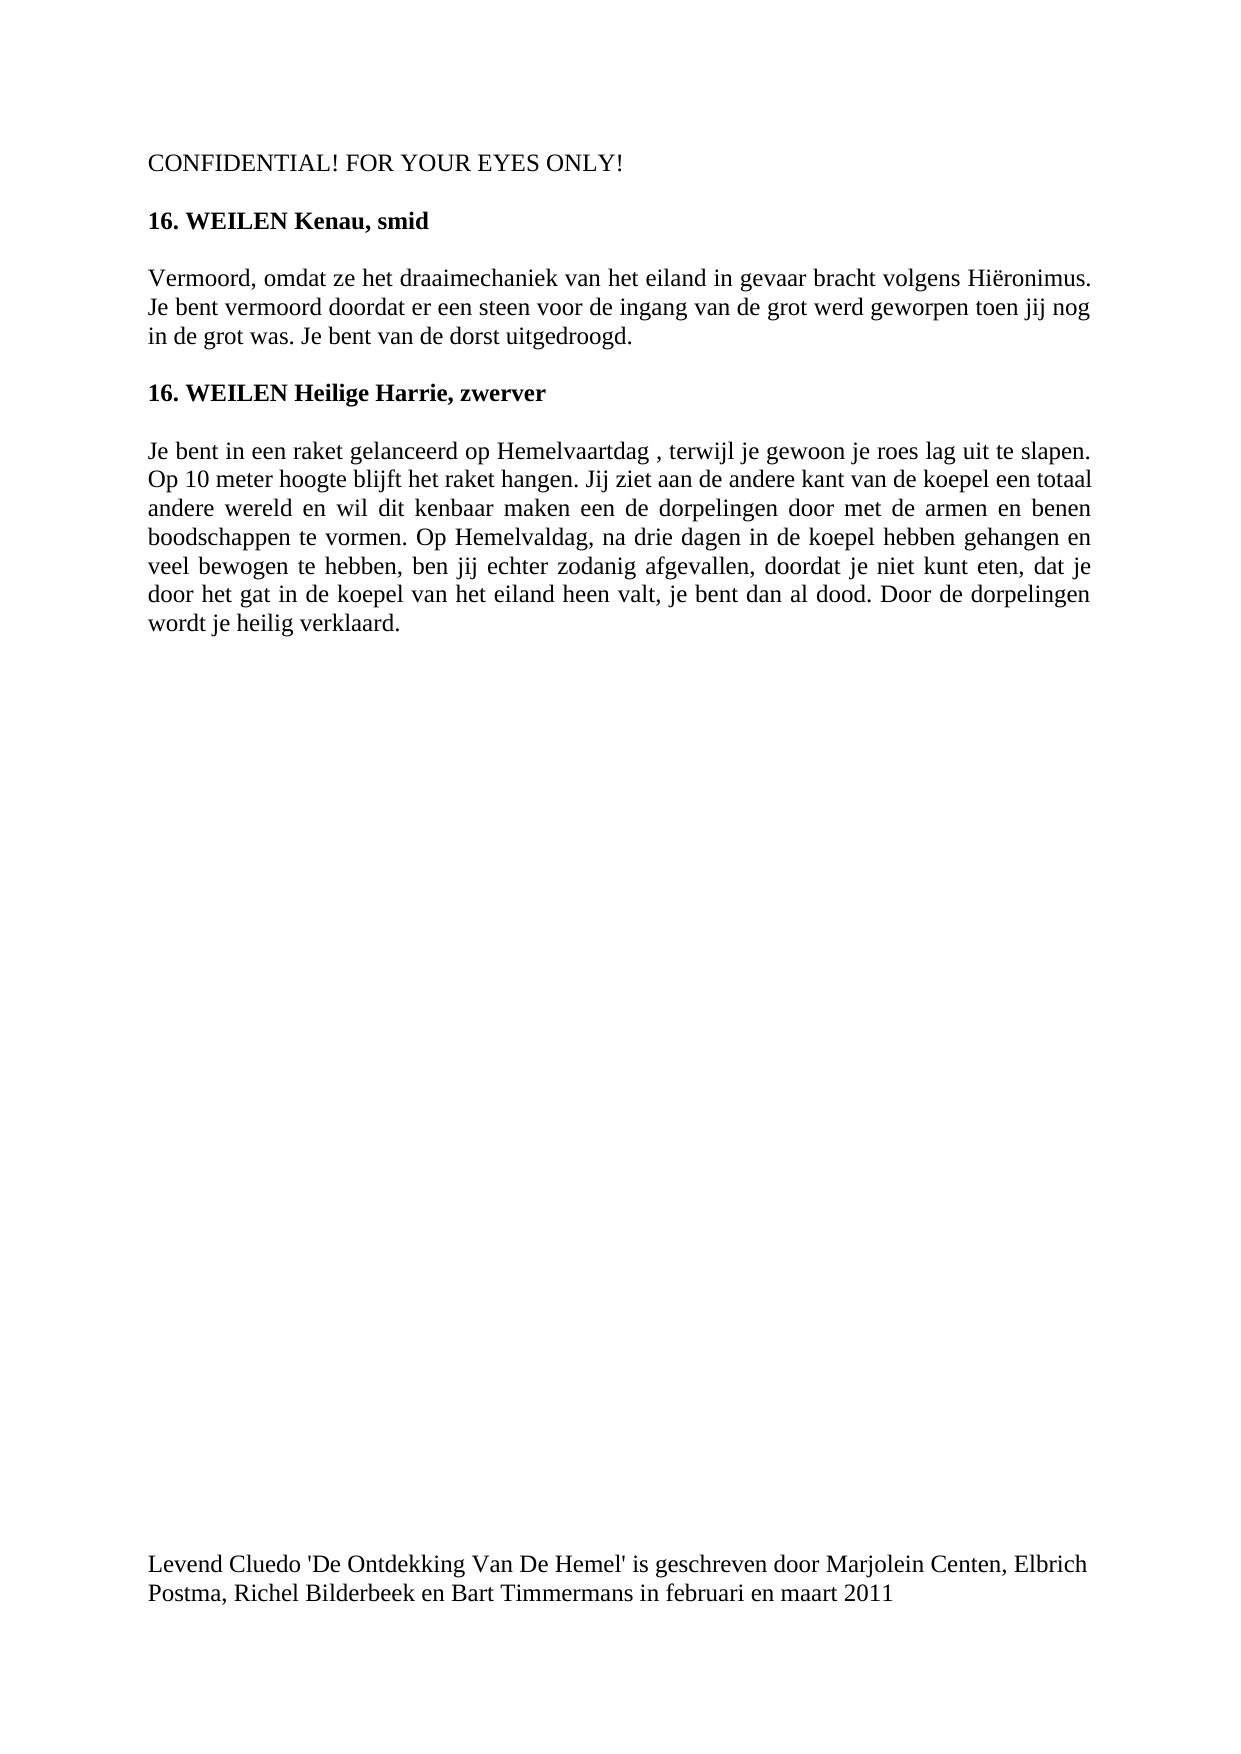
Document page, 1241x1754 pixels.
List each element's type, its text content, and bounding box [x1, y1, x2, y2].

text Je bent in een raket gelanceerd op Hemelvaartdag , terwijl je gewoon je roes lag uit te slapen. Op 10 meter hoogte blijft het raket hangen. Jij ziet aan de andere kant van de koepel een totaal andere wereld en wil dit kenbaar maken een de dorpelingen door met de armen en benen boodschappen te vormen. Op Hemelvaldag, na drie dagen in de koepel hebben gehangen en veel bewogen te hebben, ben jij echter zodanig afgevallen, doordat je niet kunt eten, dat je door het gat in de koepel van het eiland heen valt, je bent dan al dood. Door de dorpelingen wordt je heilig verklaard. [148, 436, 1093, 637]
text Vermoord, omdat ze het draaimechaniek van het eiland in gevaar bracht volgens Hiëronimus. Je bent vermoord doordat er een steen voor de ingang van de grot werd geworpen toen jij nog in de grot was. Je bent van de dorst uitgedroogd. [148, 263, 1093, 349]
text 16. WEILEN Kenau, smid [148, 206, 1093, 234]
list WEILEN Heilige Harrie, zwerver [148, 378, 1093, 407]
